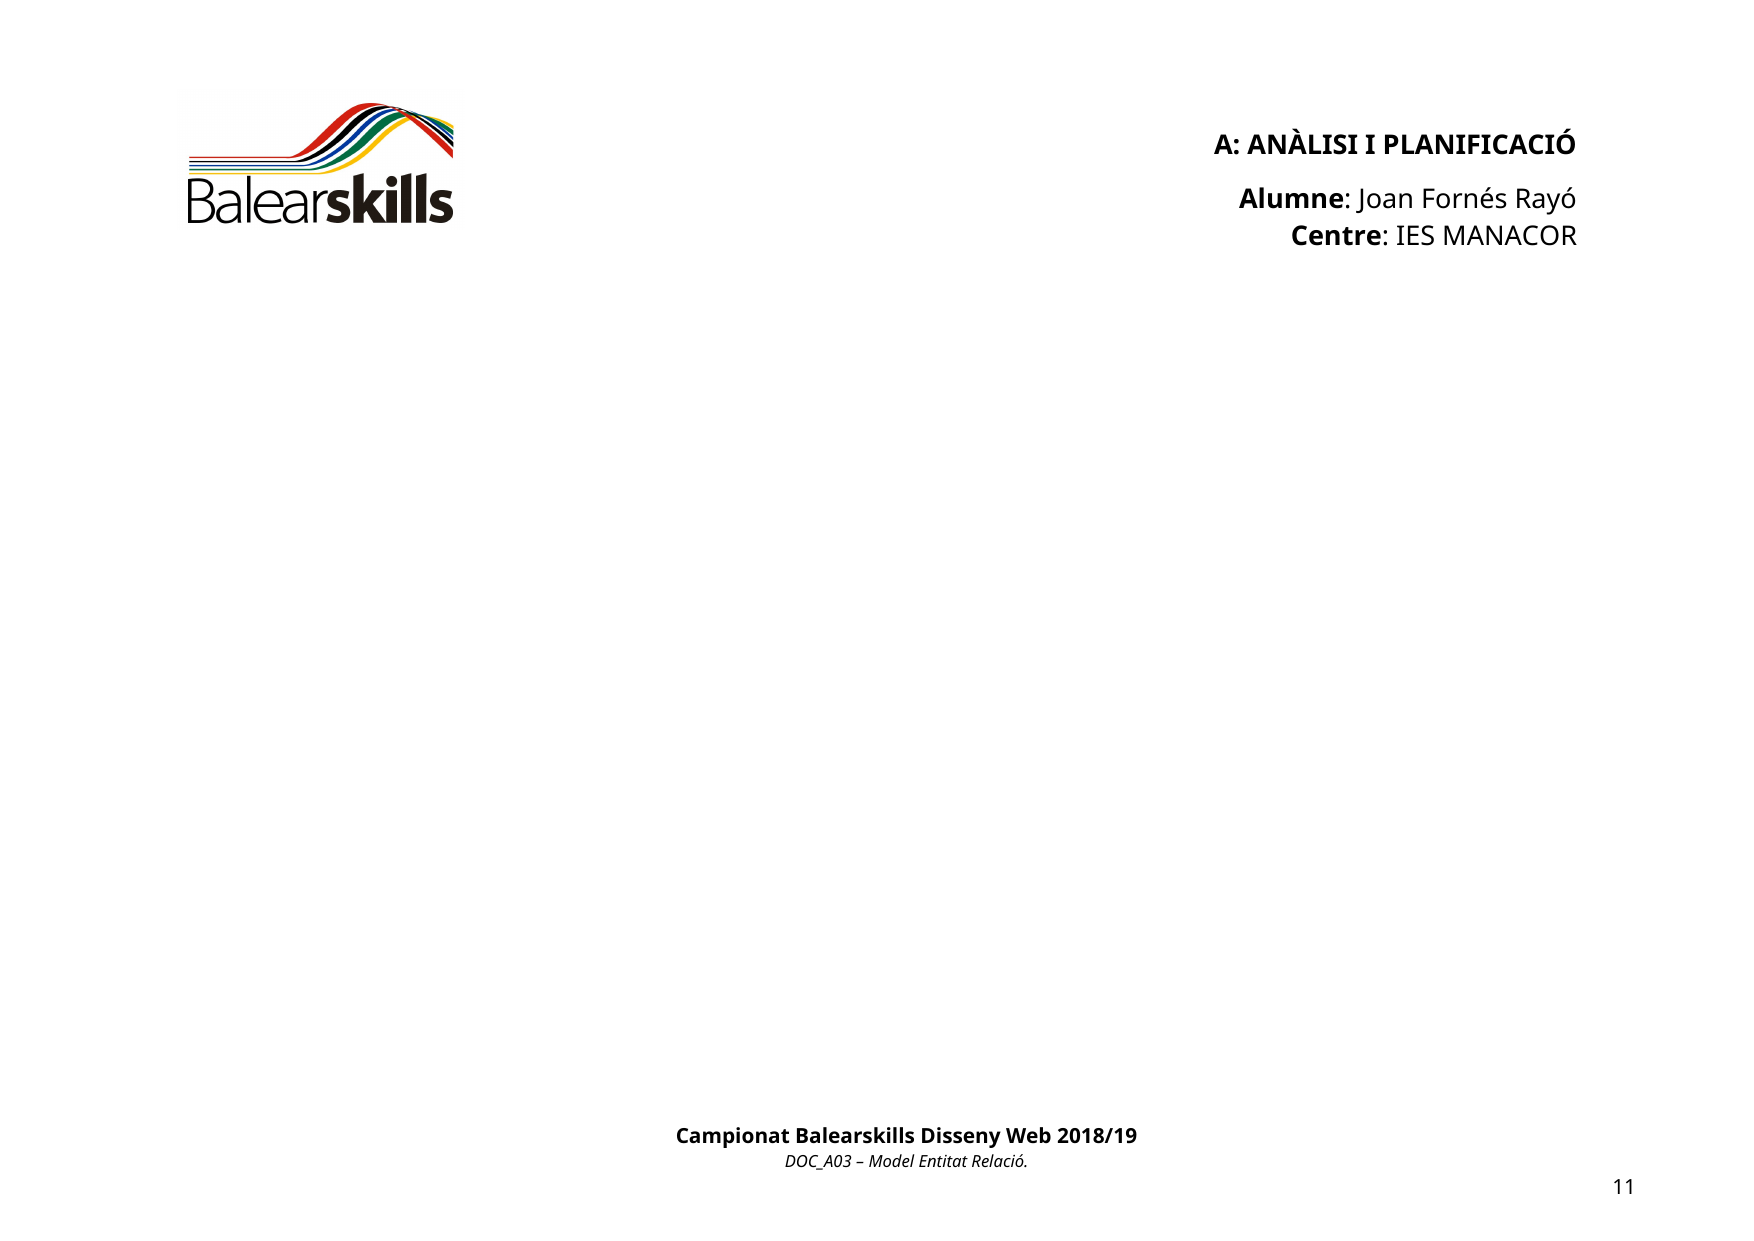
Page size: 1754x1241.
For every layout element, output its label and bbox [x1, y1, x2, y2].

picture [177, 89, 465, 230]
